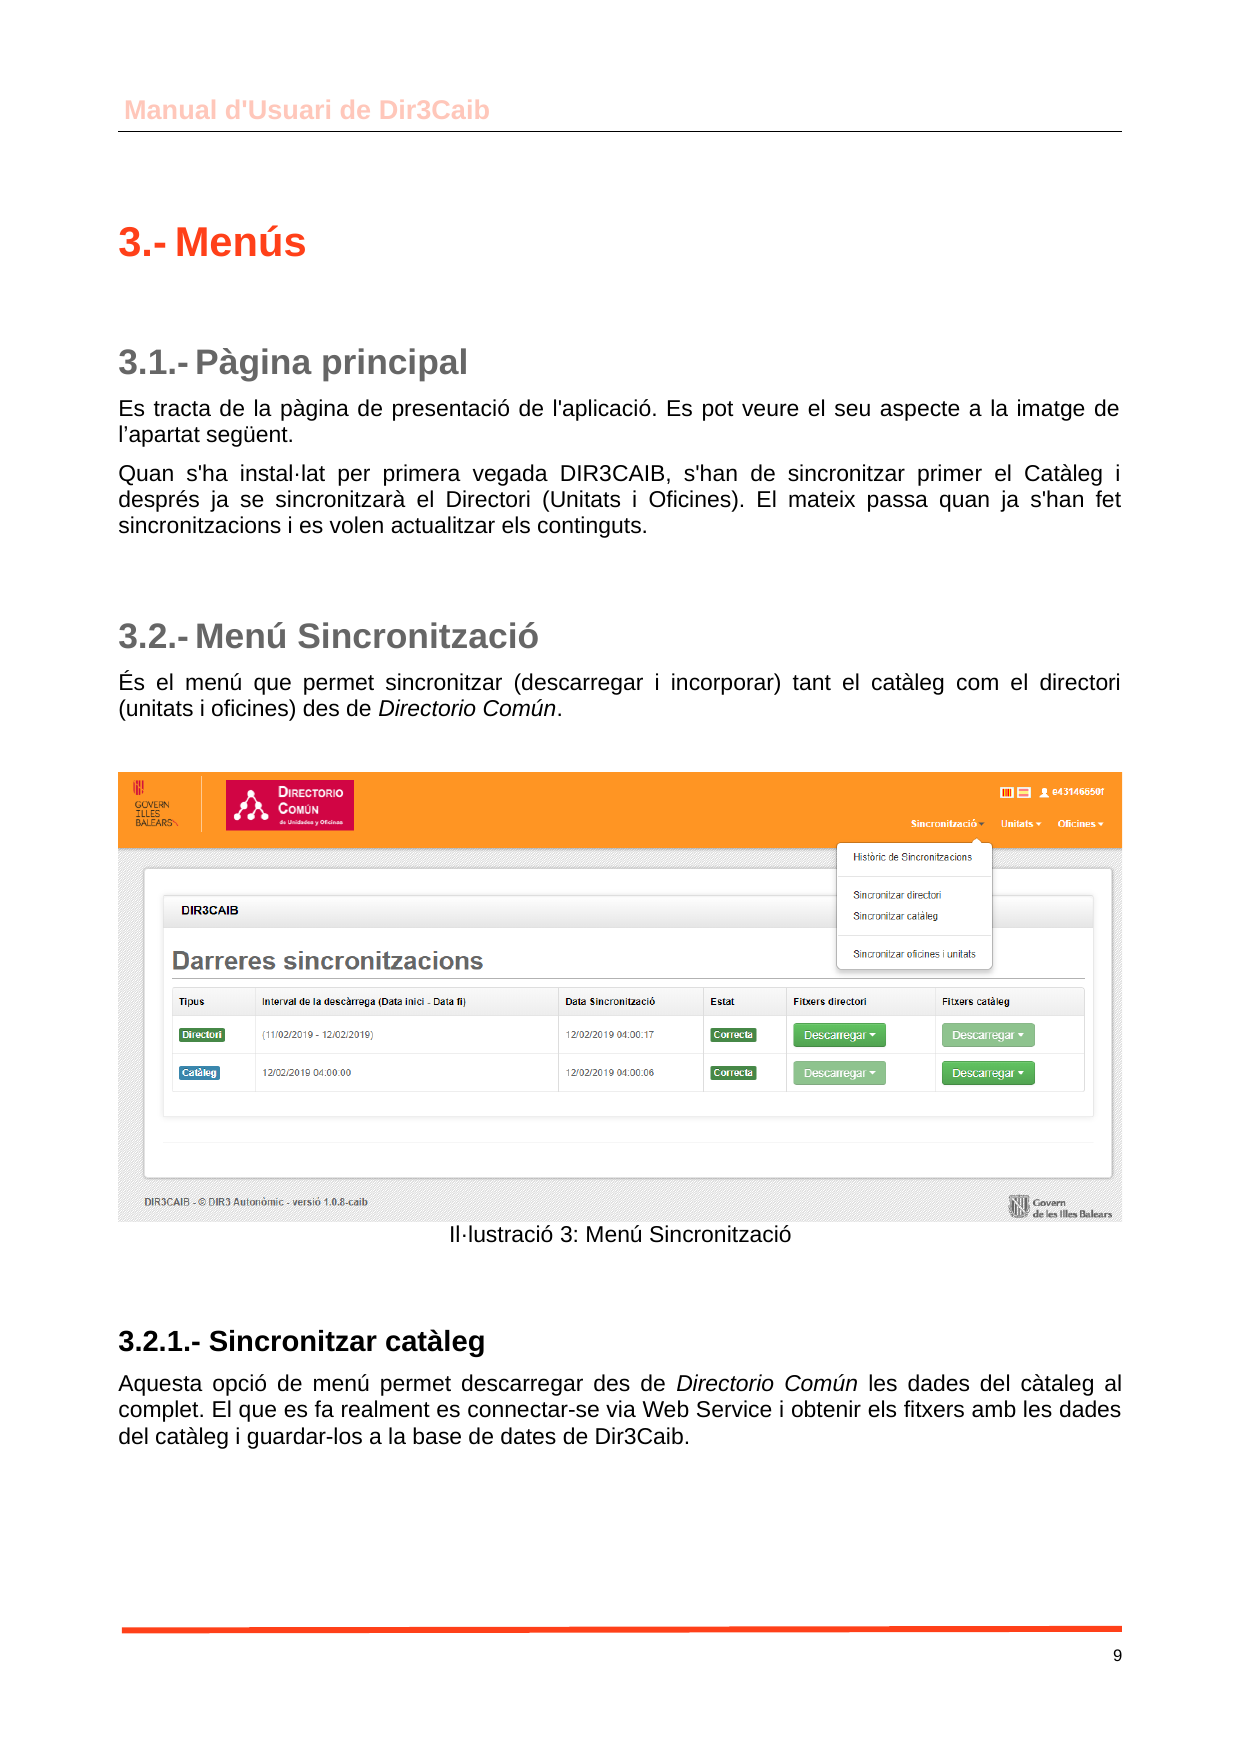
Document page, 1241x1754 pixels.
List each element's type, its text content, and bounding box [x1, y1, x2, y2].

text Aquesta opció de menú permet descarregar des de Directorio Común les dades del càtaleg al complet. El que es fa realment es connectar-se via Web Service i obtenir els fitxers amb les dades del catàleg i guardar-los a la base de dates de Dir3Caib. [118, 1370, 1122, 1449]
subtitle Sincronitzar catàleg [118, 1324, 1122, 1357]
subtitle Pàgina principal [118, 341, 1122, 382]
subtitle Menú Sincronització [118, 615, 1122, 656]
subtitle Menús [118, 217, 1122, 265]
text Es tracta de la pàgina de presentació de l'aplicació. Es pot veure el seu aspecte a la imatge de l’apartat següent. [118, 394, 1122, 447]
text Il·lustració 3: Menú Sincronització [118, 1222, 1122, 1248]
text Quan s'ha instal·lat per primera vegada DIR3CAIB, s'han de sincronitzar primer el Catàleg i després ja se sincronitzarà el Directori (Unitats i Oficines). El mateix passa quan ja s'han fet sincronitzacions i es volen actualitzar els continguts. [118, 460, 1122, 539]
picture [118, 772, 1123, 1222]
text És el menú que permet sincronitzar (descarregar i incorporar) tant el catàleg com el directori (unitats i oficines) des de Directorio Común. [118, 668, 1122, 721]
